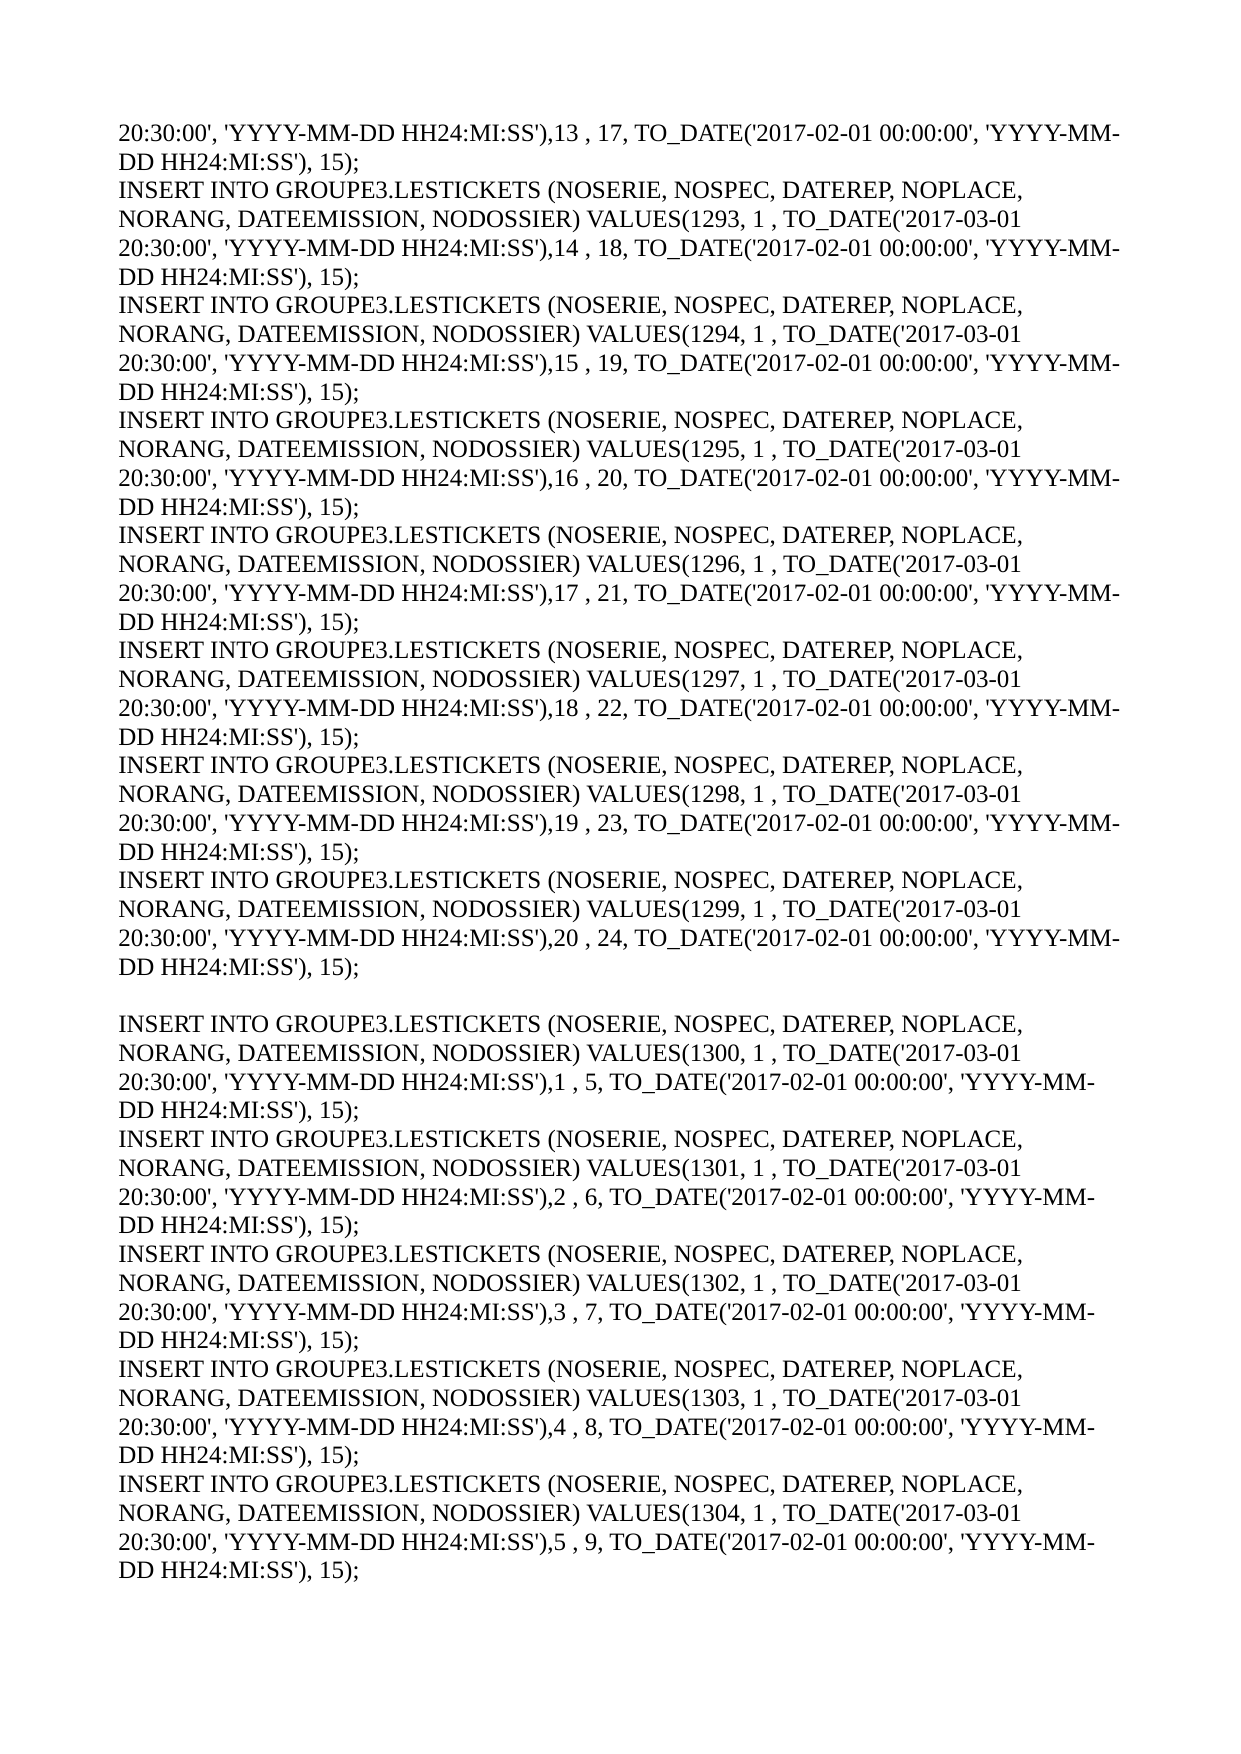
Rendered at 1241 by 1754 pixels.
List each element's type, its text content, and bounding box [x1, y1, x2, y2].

text INSERT INTO GROUPE3.LESTICKETS (NOSERIE, NOSPEC, DATEREP, NOPLACE, NORANG, DATEEMISSION, NODOSSIER) VALUES(1300, 1 , TO_DATE('2017-03-01 20:30:00', 'YYYY-MM-DD HH24:MI:SS'),1 , 5, TO_DATE('2017-02-01 00:00:00', 'YYYY-MM-DD HH24:MI:SS'), 15); [118, 1009, 1122, 1124]
text INSERT INTO GROUPE3.LESTICKETS (NOSERIE, NOSPEC, DATEREP, NOPLACE, NORANG, DATEEMISSION, NODOSSIER) VALUES(1299, 1 , TO_DATE('2017-03-01 20:30:00', 'YYYY-MM-DD HH24:MI:SS'),20 , 24, TO_DATE('2017-02-01 00:00:00', 'YYYY-MM-DD HH24:MI:SS'), 15); [118, 866, 1122, 981]
text INSERT INTO GROUPE3.LESTICKETS (NOSERIE, NOSPEC, DATEREP, NOPLACE, NORANG, DATEEMISSION, NODOSSIER) VALUES(1297, 1 , TO_DATE('2017-03-01 20:30:00', 'YYYY-MM-DD HH24:MI:SS'),18 , 22, TO_DATE('2017-02-01 00:00:00', 'YYYY-MM-DD HH24:MI:SS'), 15); [118, 636, 1122, 751]
text INSERT INTO GROUPE3.LESTICKETS (NOSERIE, NOSPEC, DATEREP, NOPLACE, NORANG, DATEEMISSION, NODOSSIER) VALUES(1301, 1 , TO_DATE('2017-03-01 20:30:00', 'YYYY-MM-DD HH24:MI:SS'),2 , 6, TO_DATE('2017-02-01 00:00:00', 'YYYY-MM-DD HH24:MI:SS'), 15); [118, 1124, 1122, 1239]
text INSERT INTO GROUPE3.LESTICKETS (NOSERIE, NOSPEC, DATEREP, NOPLACE, NORANG, DATEEMISSION, NODOSSIER) VALUES(1293, 1 , TO_DATE('2017-03-01 20:30:00', 'YYYY-MM-DD HH24:MI:SS'),14 , 18, TO_DATE('2017-02-01 00:00:00', 'YYYY-MM-DD HH24:MI:SS'), 15); [118, 176, 1122, 291]
text INSERT INTO GROUPE3.LESTICKETS (NOSERIE, NOSPEC, DATEREP, NOPLACE, NORANG, DATEEMISSION, NODOSSIER) VALUES(1298, 1 , TO_DATE('2017-03-01 20:30:00', 'YYYY-MM-DD HH24:MI:SS'),19 , 23, TO_DATE('2017-02-01 00:00:00', 'YYYY-MM-DD HH24:MI:SS'), 15); [118, 751, 1122, 866]
text INSERT INTO GROUPE3.LESTICKETS (NOSERIE, NOSPEC, DATEREP, NOPLACE, NORANG, DATEEMISSION, NODOSSIER) VALUES(1294, 1 , TO_DATE('2017-03-01 20:30:00', 'YYYY-MM-DD HH24:MI:SS'),15 , 19, TO_DATE('2017-02-01 00:00:00', 'YYYY-MM-DD HH24:MI:SS'), 15); [118, 291, 1122, 406]
text INSERT INTO GROUPE3.LESTICKETS (NOSERIE, NOSPEC, DATEREP, NOPLACE, NORANG, DATEEMISSION, NODOSSIER) VALUES(1304, 1 , TO_DATE('2017-03-01 20:30:00', 'YYYY-MM-DD HH24:MI:SS'),5 , 9, TO_DATE('2017-02-01 00:00:00', 'YYYY-MM-DD HH24:MI:SS'), 15); [118, 1469, 1122, 1584]
text INSERT INTO GROUPE3.LESTICKETS (NOSERIE, NOSPEC, DATEREP, NOPLACE, NORANG, DATEEMISSION, NODOSSIER) VALUES(1296, 1 , TO_DATE('2017-03-01 20:30:00', 'YYYY-MM-DD HH24:MI:SS'),17 , 21, TO_DATE('2017-02-01 00:00:00', 'YYYY-MM-DD HH24:MI:SS'), 15); [118, 521, 1122, 636]
text INSERT INTO GROUPE3.LESTICKETS (NOSERIE, NOSPEC, DATEREP, NOPLACE, NORANG, DATEEMISSION, NODOSSIER) VALUES(1303, 1 , TO_DATE('2017-03-01 20:30:00', 'YYYY-MM-DD HH24:MI:SS'),4 , 8, TO_DATE('2017-02-01 00:00:00', 'YYYY-MM-DD HH24:MI:SS'), 15); [118, 1354, 1122, 1469]
text 20:30:00', 'YYYY-MM-DD HH24:MI:SS'),13 , 17, TO_DATE('2017-02-01 00:00:00', 'YYYY-MM-DD HH24:MI:SS'), 15); [118, 118, 1122, 176]
text INSERT INTO GROUPE3.LESTICKETS (NOSERIE, NOSPEC, DATEREP, NOPLACE, NORANG, DATEEMISSION, NODOSSIER) VALUES(1302, 1 , TO_DATE('2017-03-01 20:30:00', 'YYYY-MM-DD HH24:MI:SS'),3 , 7, TO_DATE('2017-02-01 00:00:00', 'YYYY-MM-DD HH24:MI:SS'), 15); [118, 1239, 1122, 1354]
text INSERT INTO GROUPE3.LESTICKETS (NOSERIE, NOSPEC, DATEREP, NOPLACE, NORANG, DATEEMISSION, NODOSSIER) VALUES(1295, 1 , TO_DATE('2017-03-01 20:30:00', 'YYYY-MM-DD HH24:MI:SS'),16 , 20, TO_DATE('2017-02-01 00:00:00', 'YYYY-MM-DD HH24:MI:SS'), 15); [118, 406, 1122, 521]
